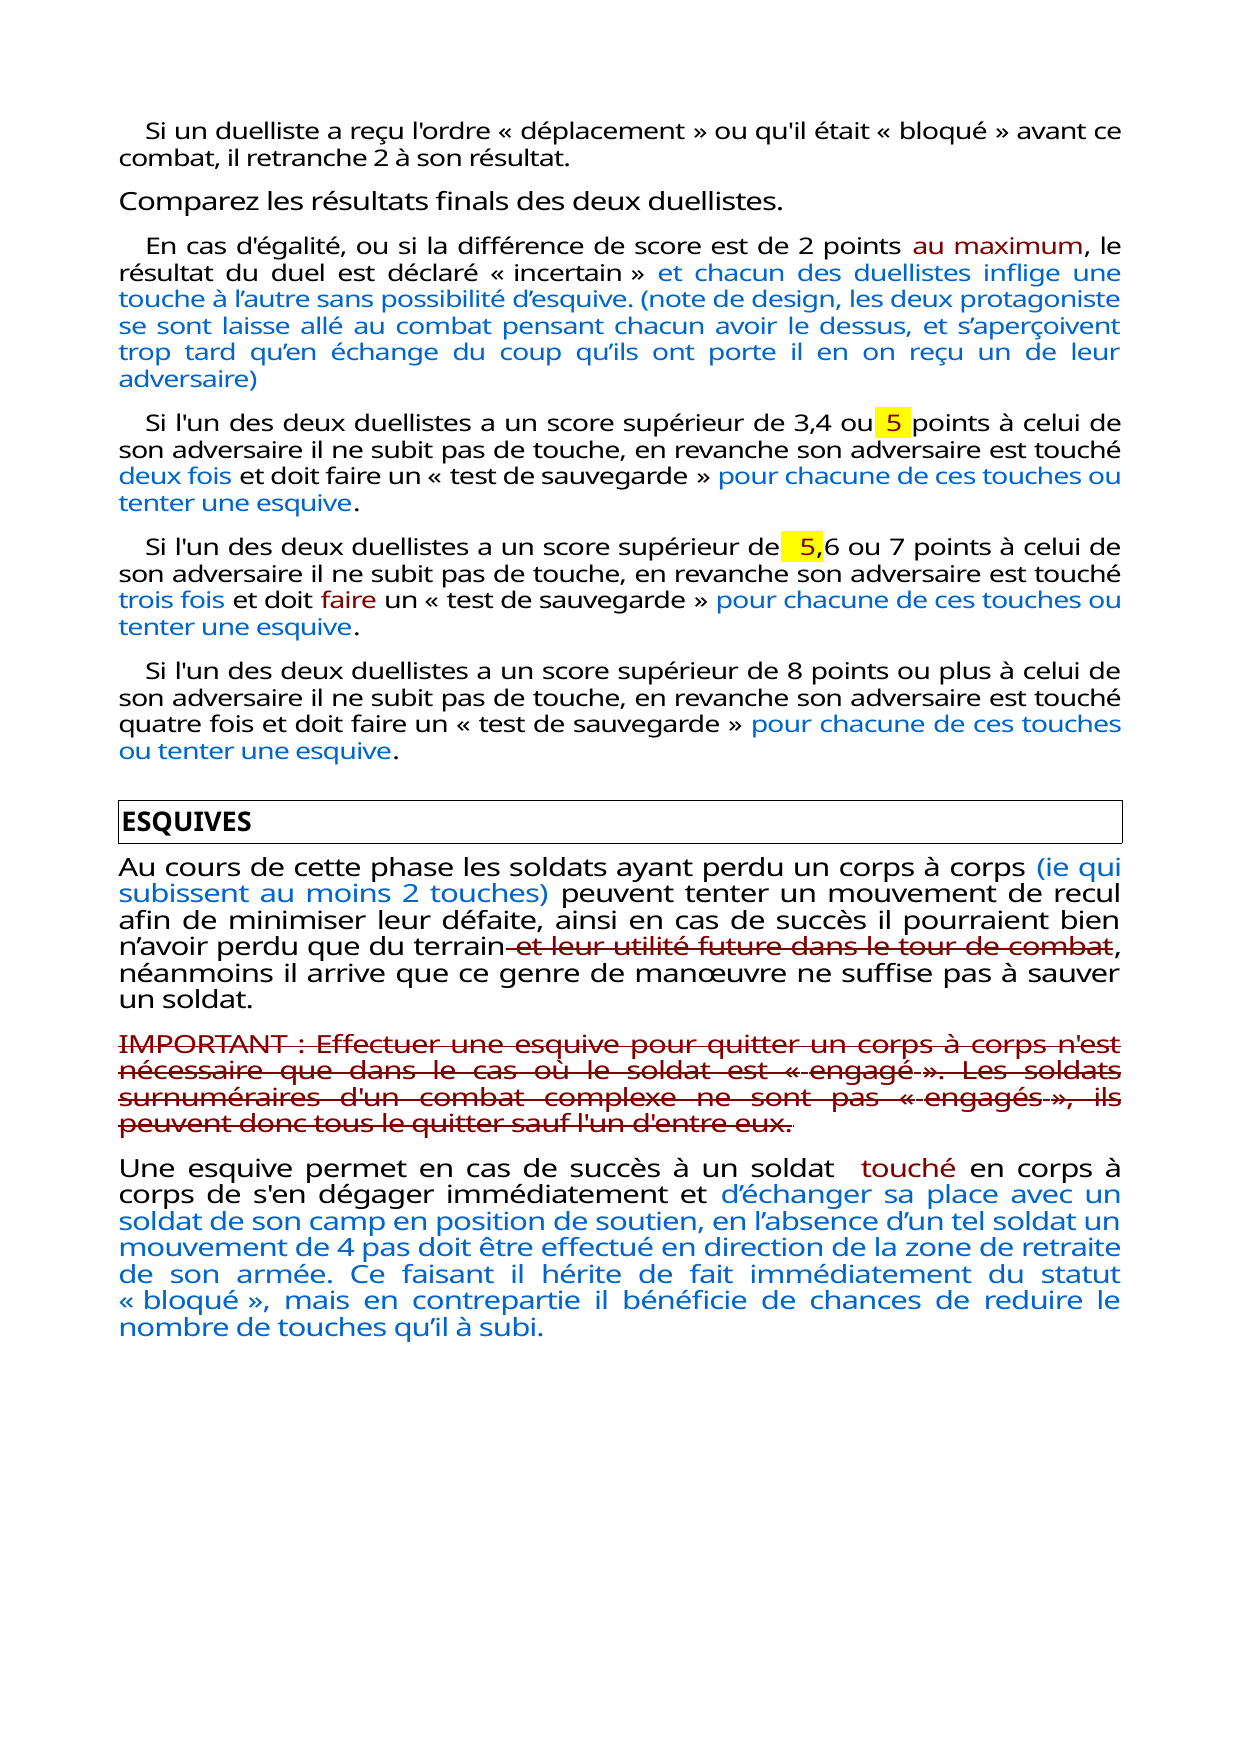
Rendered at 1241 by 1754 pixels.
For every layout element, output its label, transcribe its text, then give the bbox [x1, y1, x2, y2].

text Au cours de cette phase les soldats ayant perdu un corps à corps (ie qui subissent au moins 2 touches) peuvent tenter un mouvement de recul afin de minimiser leur défaite, ainsi en cas de succès il pourraient bien n’avoir perdu que du terrain et leur utilité future dans le tour de combat, néanmoins il arrive que ce genre de manœuvre ne suffise pas à sauver un soldat. [118, 855, 1122, 1014]
text Si l'un des deux duellistes a un score supérieur de 5,6 ou 7 points à celui de son adversaire il ne subit pas de touche, en revanche son adversaire est touché trois fois et doit faire un « test de sauvegarde » pour chacune de ces touches ou tenter une esquive. [118, 534, 1122, 641]
text Comparez les résultats finals des deux duellistes. [118, 189, 1122, 216]
text IMPORTANT : Effectuer une esquive pour quitter un corps à corps n'est nécessaire que dans le cas où le soldat est « engagé ». Les soldats surnuméraires d'un combat complexe ne sont pas « engagés », ils peuvent donc tous le quitter sauf l'un d'entre eux. [118, 1032, 1122, 1138]
text En cas d'égalité, ou si la différence de score est de 2 points au maximum, le résultat du duel est déclaré « incertain » et chacun des duellistes inflige une touche à l’autre sans possibilité d’esquive. (note de design, les deux protagoniste se sont laisse allé au combat pensant chacun avoir le dessus, et s’aperçoivent trop tard qu’en échange du coup qu’ils ont porte il en on reçu un de leur adversaire) [118, 233, 1122, 393]
text Si l'un des deux duellistes a un score supérieur de 3,4 ou 5 points à celui de son adversaire il ne subit pas de touche, en revanche son adversaire est touché deux fois et doit faire un « test de sauvegarde » pour chacune de ces touches ou tenter une esquive. [118, 410, 1122, 517]
text Si un duelliste a reçu l'ordre « déplacement » ou qu'il était « bloqué » avant ce combat, il retranche 2 à son résultat. [118, 118, 1122, 171]
text Une esquive permet en cas de succès à un soldat touché en corps à corps de s'en dégager immédiatement et d’échanger sa place avec un soldat de son camp en position de soutien, en l’absence d’un tel soldat un mouvement de 4 pas doit être effectué en direction de la zone de retraite de son armée. Ce faisant il hérite de fait immédiatement du statut « bloqué », mais en contrepartie il bénéficie de chances de reduire le nombre de touches qu’il à subi. [118, 1156, 1122, 1342]
text Si l'un des deux duellistes a un score supérieur de 8 points ou plus à celui de son adversaire il ne subit pas de touche, en revanche son adversaire est touché quatre fois et doit faire un « test de sauvegarde » pour chacune de ces touches ou tenter une esquive. [118, 658, 1122, 764]
title esquives [119, 801, 1122, 843]
